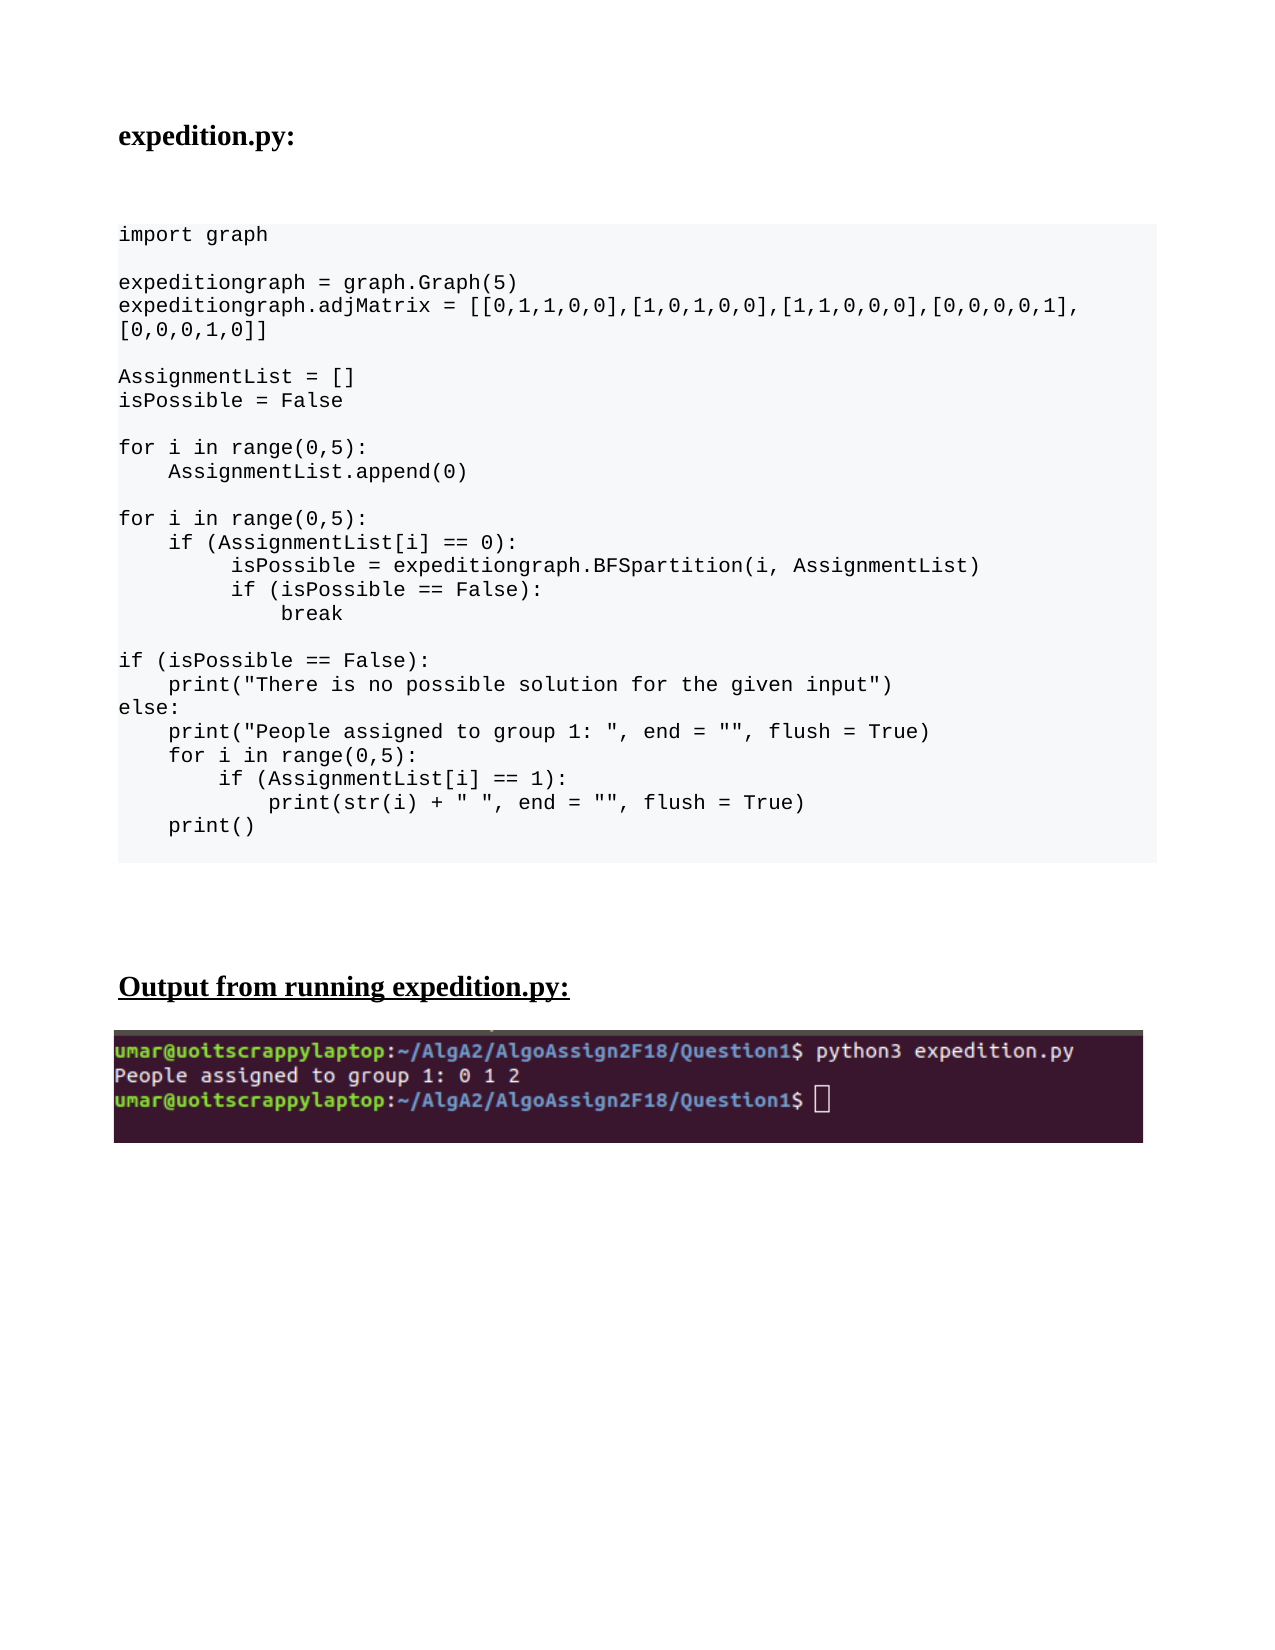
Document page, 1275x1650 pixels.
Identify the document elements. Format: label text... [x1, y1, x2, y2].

text print() [118, 816, 1157, 839]
text expeditiongraph = graph.Graph(5) [118, 272, 1157, 295]
text for i in range(0,5): [118, 744, 1157, 768]
text else: [118, 697, 1157, 721]
text expedition.py: [118, 118, 1157, 152]
text Output from running expedition.py: [118, 969, 1157, 1003]
text for i in range(0,5): [118, 437, 1157, 461]
text print("People assigned to group 1: ", end = "", flush = True) [118, 721, 1157, 744]
text expeditiongraph.adjMatrix = [[0,1,1,0,0],[1,0,1,0,0],[1,1,0,0,0],[0,0,0,0,1],[0,0,0,1,0]] [118, 295, 1157, 343]
text print("There is no possible solution for the given input") [118, 674, 1157, 697]
text if (AssignmentList[i] == 0): [118, 532, 1157, 555]
text if (AssignmentList[i] == 1): [118, 768, 1157, 792]
text AssignmentList = [] [118, 366, 1157, 390]
text for i in range(0,5): [118, 508, 1157, 532]
text if (isPossible == False): [118, 579, 1157, 603]
text AssignmentList.append(0) [118, 461, 1157, 484]
text isPossible = expeditiongraph.BFSpartition(i, AssignmentList) [118, 555, 1157, 579]
text if (isPossible == False): [118, 650, 1157, 674]
text isPossible = False [118, 390, 1157, 413]
text break [118, 603, 1157, 626]
text import graph [118, 224, 1157, 248]
text print(str(i) + " ", end = "", flush = True) [118, 792, 1157, 816]
